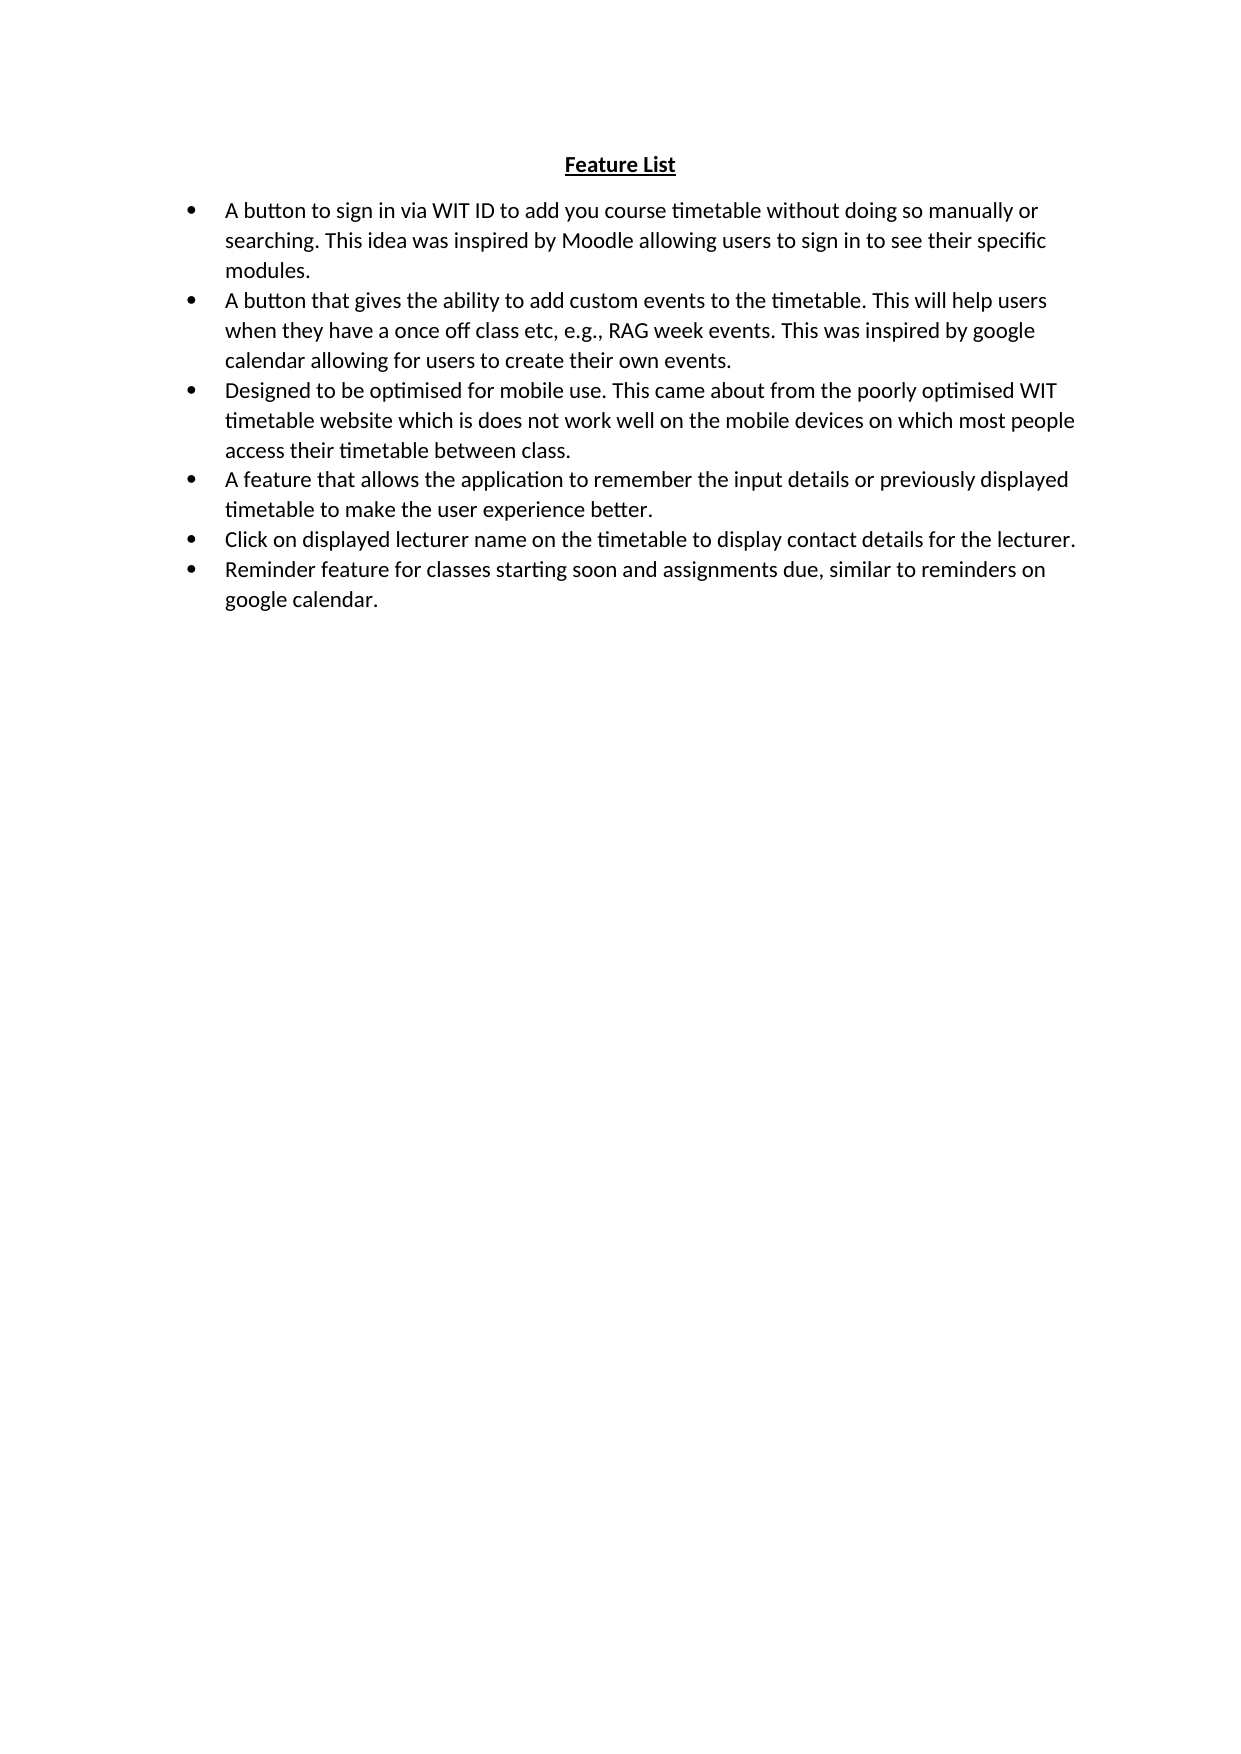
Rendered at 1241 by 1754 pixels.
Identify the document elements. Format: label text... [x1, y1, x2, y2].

list A button that gives the ability to add custom events to the timetable. This will help users when they have a once off class etc, e.g., RAG week events. This was inspired by google calendar allowing for users to create their own events. [187, 286, 1090, 374]
list A button to sign in via WIT ID to add you course timetable without doing so manually or searching. This idea was inspired by Moodle allowing users to sign in to see their specific modules. [187, 197, 1090, 284]
list Designed to be optimised for mobile use. This came about from the poorly optimised WIT timetable website which is does not work well on the mobile devices on which most people access their timetable between class. [187, 376, 1090, 464]
list Reminder feature for classes starting soon and assignments due, similar to reminders on google calendar. [187, 555, 1090, 613]
list Click on displayed lecturer name on the timetable to display contact details for the lecturer. [187, 525, 1090, 553]
list A feature that allows the application to remember the input details or previously displayed timetable to make the user experience better. [187, 466, 1090, 523]
text Feature List [150, 150, 1090, 178]
